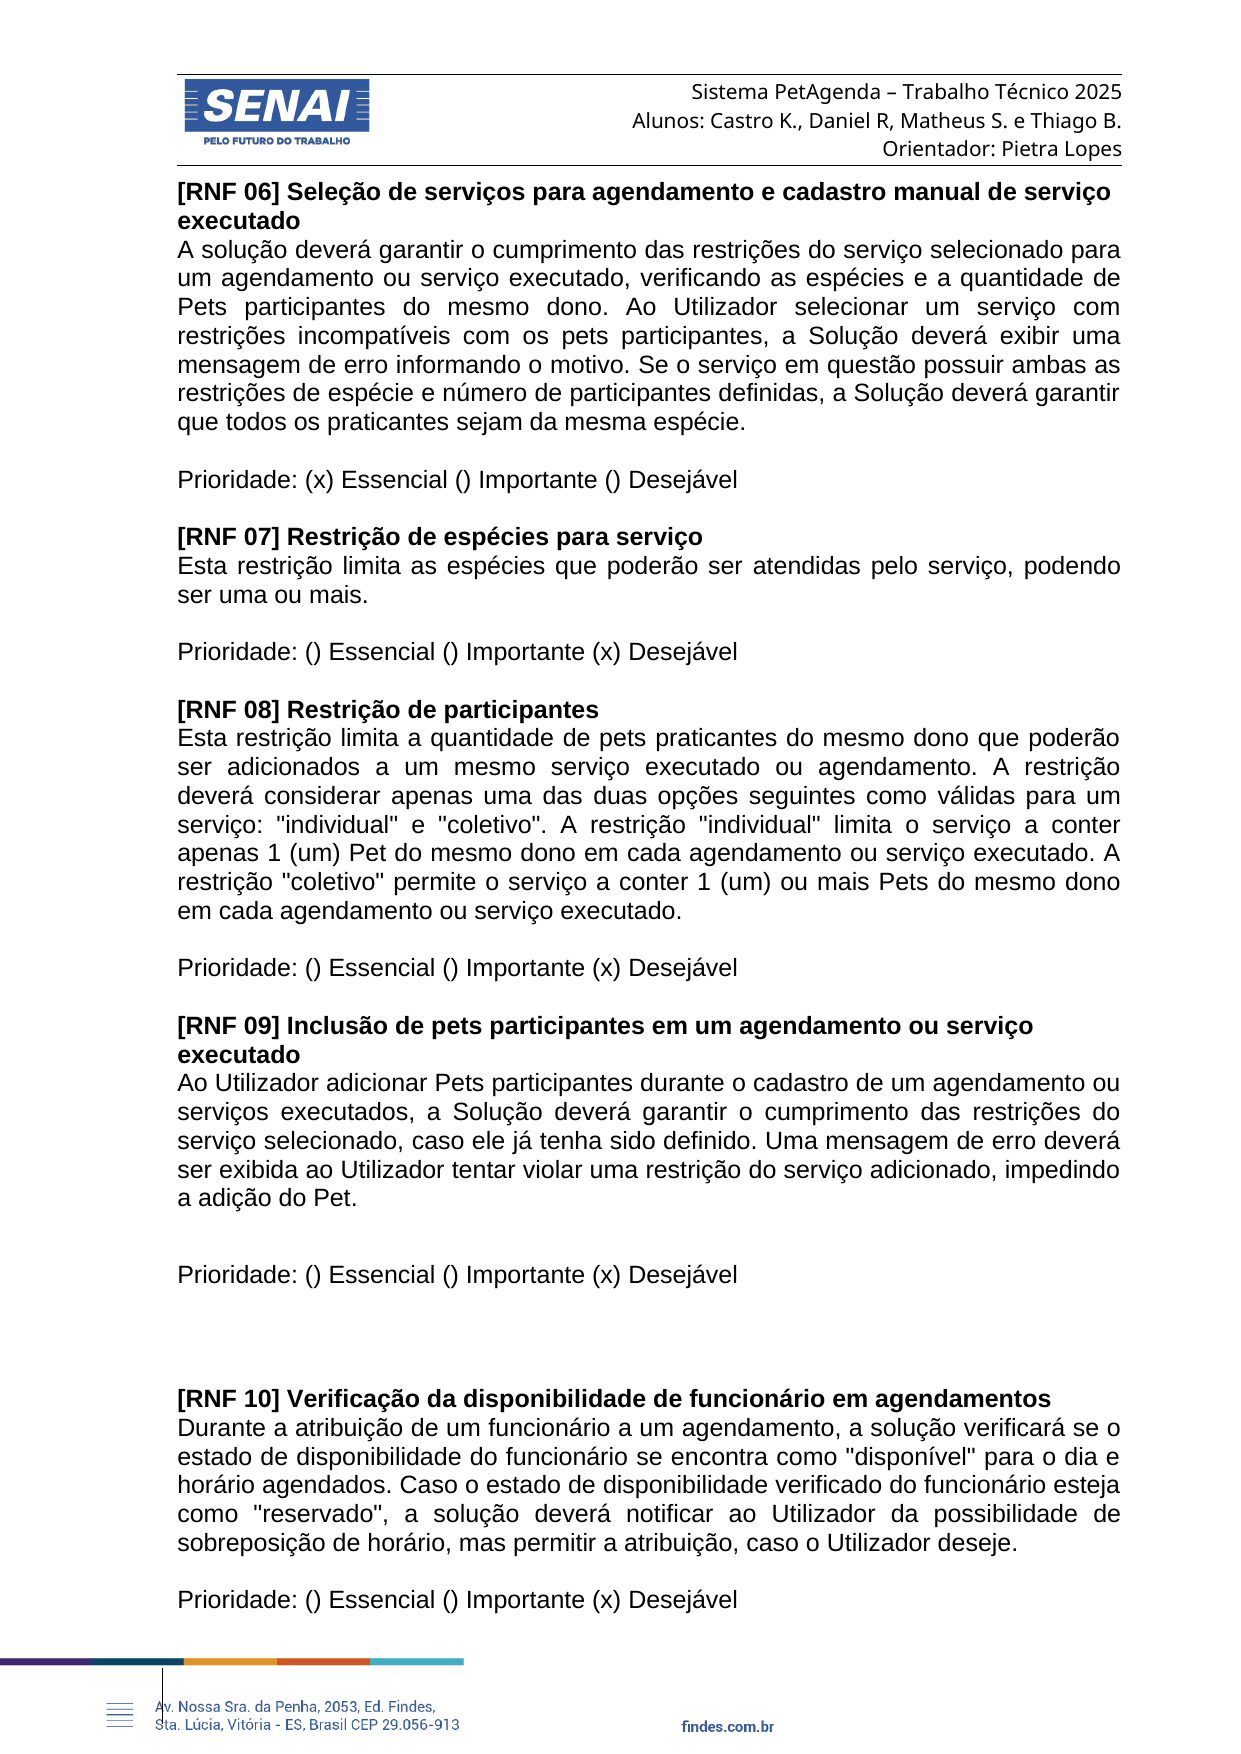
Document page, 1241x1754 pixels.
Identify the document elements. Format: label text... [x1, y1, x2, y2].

subtitle [RNF 07] Restrição de espécies para serviço [177, 522, 1122, 551]
text Prioridade: () Essencial () Importante (x) Desejável [177, 637, 1122, 666]
text Ao Utilizador adicionar Pets participantes durante o cadastro de um agendamento ou serviços executados, a Solução deverá garantir o cumprimento das restrições do serviço selecionado, caso ele já tenha sido definido. Uma mensagem de erro deverá ser exibida ao Utilizador tentar violar uma restrição do serviço adicionado, impedindo a adição do Pet. [177, 1068, 1122, 1212]
subtitle [RNF 09] Inclusão de pets participantes em um agendamento ou serviço executado [177, 1011, 1122, 1068]
text Prioridade: () Essencial () Importante (x) Desejável [177, 953, 1122, 982]
text Esta restrição limita as espécies que poderão ser atendidas pelo serviço, podendo ser uma ou mais. [177, 551, 1122, 608]
picture [11, 1652, 778, 1740]
text Prioridade: () Essencial () Importante (x) Desejável [177, 1260, 1122, 1288]
text A solução deverá garantir o cumprimento das restrições do serviço selecionado para um agendamento ou serviço executado, verificando as espécies e a quantidade de Pets participantes do mesmo dono. Ao Utilizador selecionar um serviço com restrições incompatíveis com os pets participantes, a Solução deverá exibir uma mensagem de erro informando o motivo. Se o serviço em questão possuir ambas as restrições de espécie e número de participantes definidas, a Solução deverá garantir que todos os praticantes sejam da mesma espécie. [177, 234, 1122, 436]
subtitle [RNF 10] Verificação da disponibilidade de funcionário em agendamentos [177, 1384, 1122, 1413]
text Durante a atribuição de um funcionário a um agendamento, a solução verificará se o estado de disponibilidade do funcionário se encontra como "disponível" para o dia e horário agendados. Caso o estado de disponibilidade verificado do funcionário esteja como "reservado", a solução deverá notificar ao Utilizador da possibilidade de sobreposição de horário, mas permitir a atribuição, caso o Utilizador deseje. [177, 1413, 1122, 1556]
subtitle [RNF 06] Seleção de serviços para agendamento e cadastro manual de serviço executado [177, 177, 1122, 234]
text Esta restrição limita a quantidade de pets praticantes do mesmo dono que poderão ser adicionados a um mesmo serviço executado ou agendamento. A restrição deverá considerar apenas uma das duas opções seguintes como válidas para um serviço: "individual" e "coletivo". A restrição "individual" limita o serviço a conter apenas 1 (um) Pet do mesmo dono em cada agendamento ou serviço executado. A restrição "coletivo" permite o serviço a conter 1 (um) ou mais Pets do mesmo dono em cada agendamento ou serviço executado. [177, 723, 1122, 924]
text Prioridade: () Essencial () Importante (x) Desejável [177, 1585, 1122, 1614]
subtitle [RNF 08] Restrição de participantes [177, 694, 1122, 723]
text Prioridade: (x) Essencial () Importante () Desejável [177, 464, 1122, 493]
